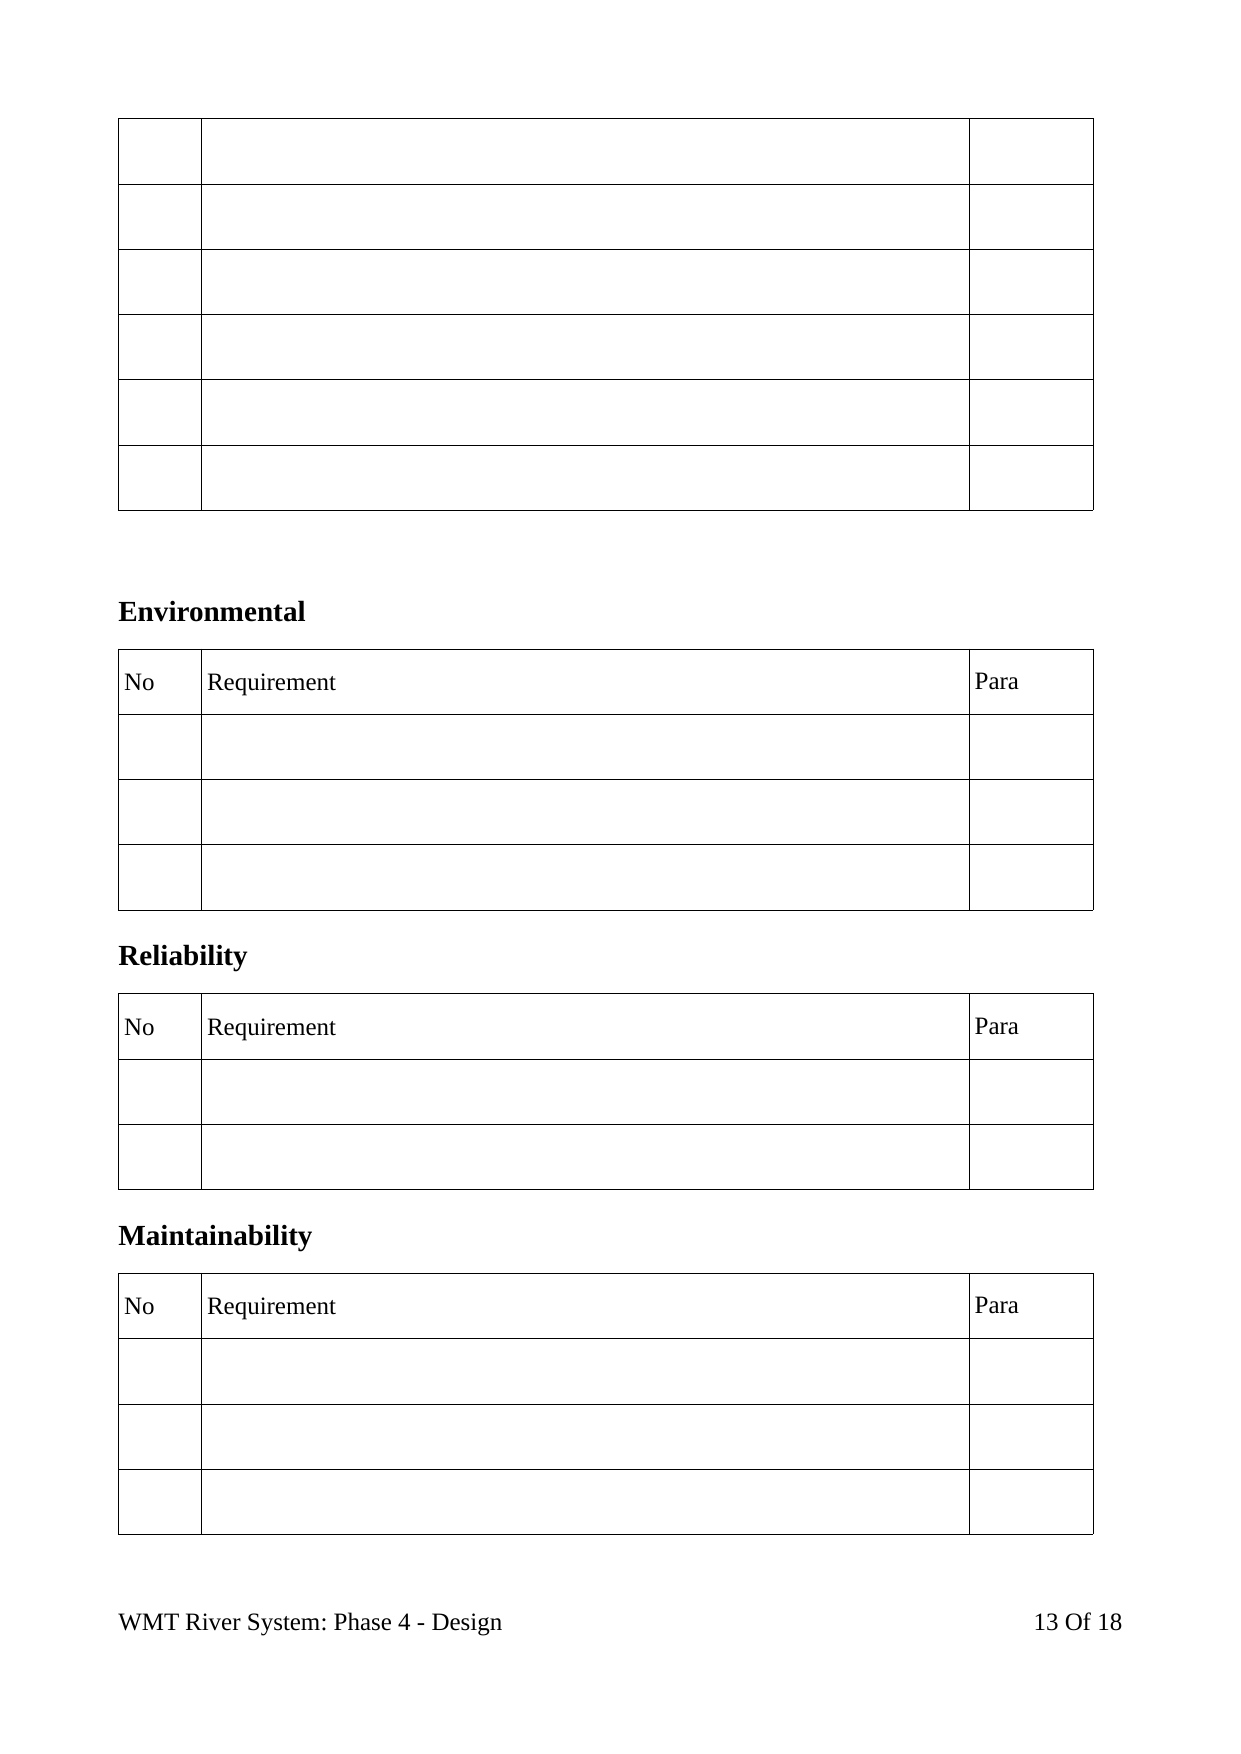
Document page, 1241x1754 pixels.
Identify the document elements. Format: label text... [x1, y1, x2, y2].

table_cell [202, 315, 969, 379]
table_cell [970, 1339, 1093, 1403]
table_cell [202, 715, 969, 779]
table_cell [119, 185, 201, 249]
table_header Para [970, 650, 1093, 714]
table_cell [202, 250, 969, 314]
table_header Para [970, 1274, 1093, 1338]
table_cell [119, 1125, 201, 1189]
table_cell [119, 1470, 201, 1534]
table_cell [119, 1405, 201, 1469]
table_cell [119, 715, 201, 779]
table_cell [202, 446, 969, 510]
table_cell [119, 845, 201, 910]
table_cell [119, 1060, 201, 1124]
table_header Para [970, 994, 1093, 1059]
table_cell [202, 1339, 969, 1403]
table_cell [119, 119, 201, 183]
table_cell [202, 185, 969, 249]
table_header Requirement [202, 1274, 969, 1338]
table_cell [202, 1405, 969, 1469]
table_cell [970, 715, 1093, 779]
table_cell [970, 1405, 1093, 1469]
table_cell [202, 1060, 969, 1124]
table_cell [970, 315, 1093, 379]
table_cell [119, 315, 201, 379]
subtitle Environmental [118, 594, 1122, 627]
table_cell [119, 380, 201, 445]
table_cell [119, 780, 201, 844]
table_cell [202, 380, 969, 445]
table_cell [970, 1060, 1093, 1124]
table_cell [202, 1125, 969, 1189]
table_cell [119, 250, 201, 314]
table_header Requirement [202, 650, 969, 714]
table_header No [119, 994, 201, 1059]
table_cell [970, 250, 1093, 314]
table_cell [202, 119, 969, 183]
table_cell [202, 780, 969, 844]
table_cell [970, 780, 1093, 844]
subtitle Maintainability [118, 1218, 1122, 1252]
table_cell [119, 446, 201, 510]
table_header No [119, 1274, 201, 1338]
table_cell [970, 845, 1093, 910]
table_cell [970, 1125, 1093, 1189]
table_cell [970, 185, 1093, 249]
table_cell [202, 1470, 969, 1534]
table_cell [970, 380, 1093, 445]
table_cell [970, 446, 1093, 510]
table_cell [202, 845, 969, 910]
table_cell [970, 1470, 1093, 1534]
table_header No [119, 650, 201, 714]
table_cell [119, 1339, 201, 1403]
subtitle Reliability [118, 938, 1122, 972]
table_cell [970, 119, 1093, 183]
table_header Requirement [202, 994, 969, 1059]
